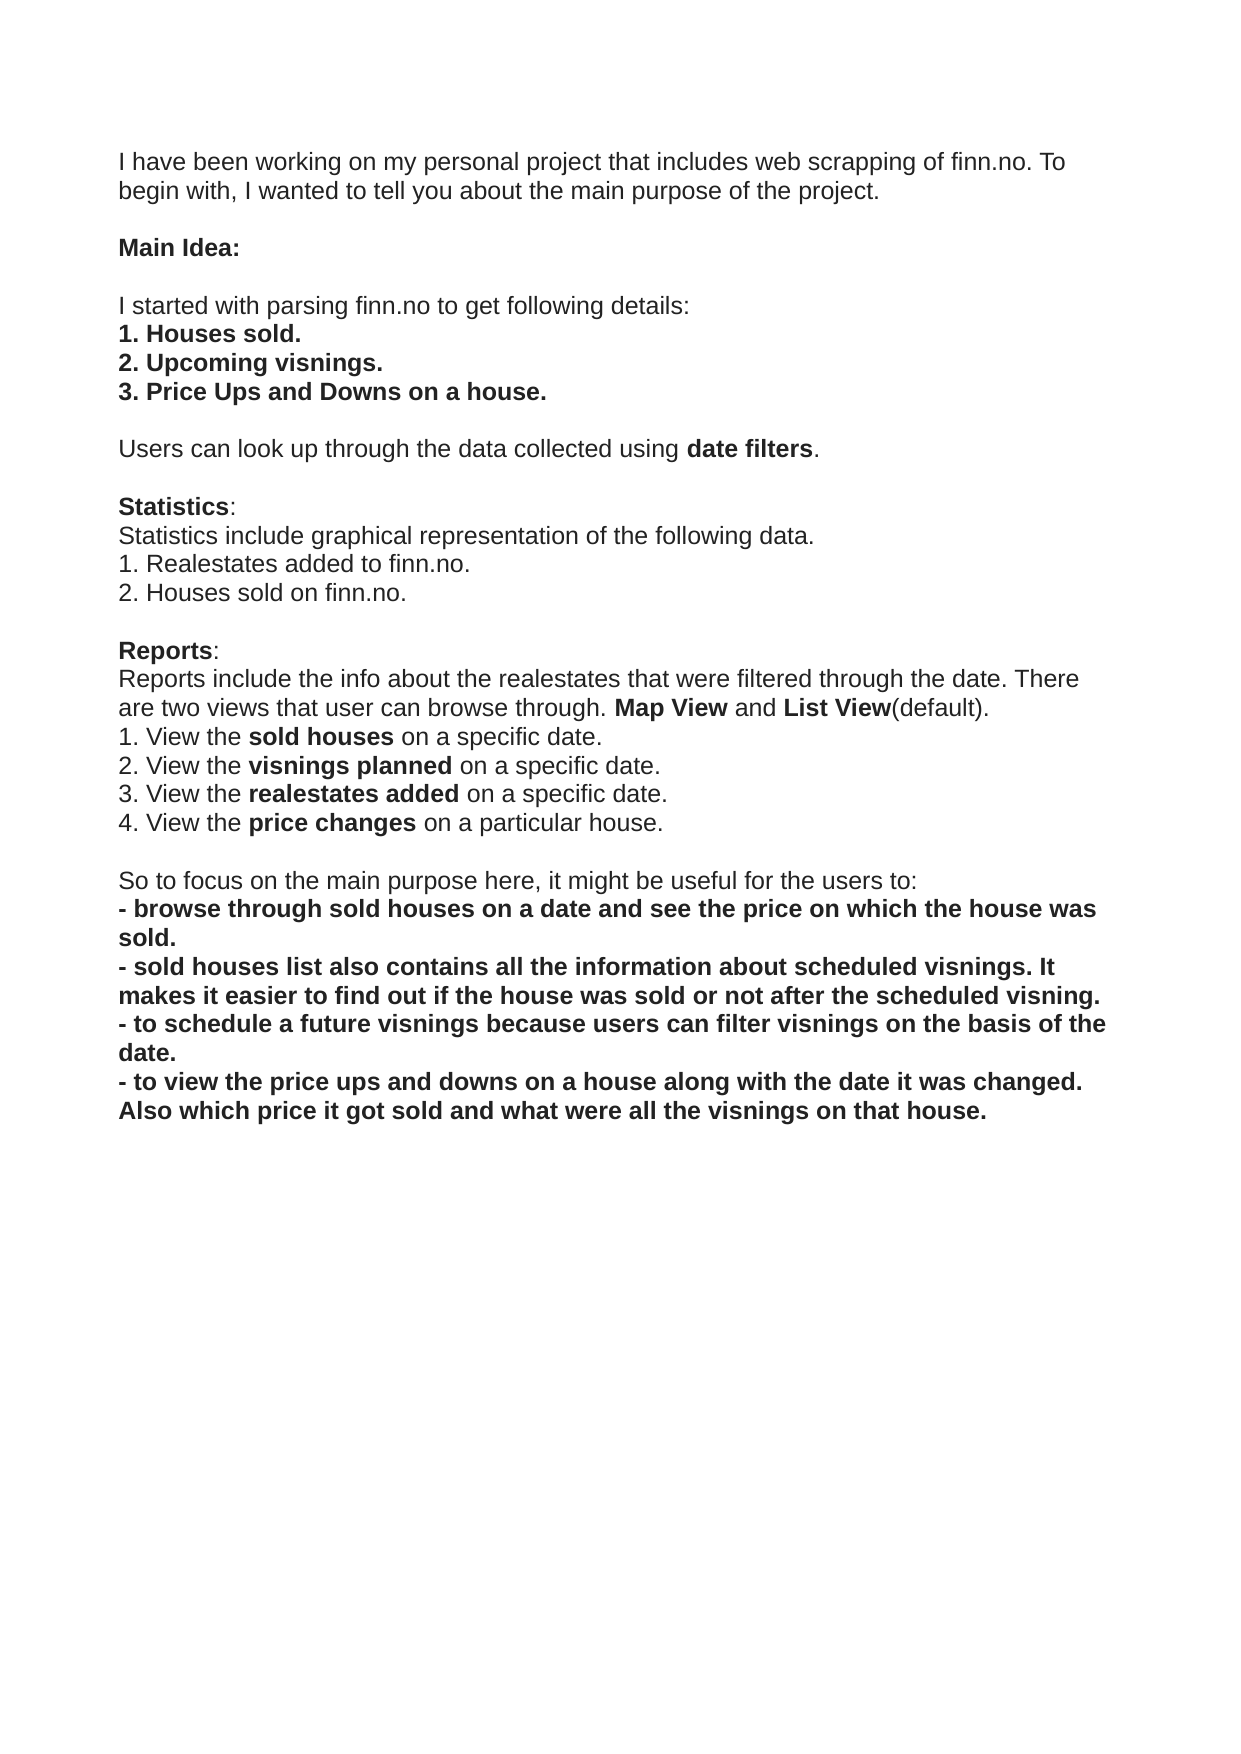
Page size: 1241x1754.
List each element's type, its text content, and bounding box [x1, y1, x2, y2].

text 4. View the price changes on a particular house. [118, 808, 1122, 837]
text Users can look up through the data collected using date filters. [118, 434, 1122, 463]
text So to focus on the main purpose here, it might be useful for the users to: [118, 866, 1122, 894]
text - to schedule a future visnings because users can filter visnings on the basis of the date. - to view the price ups and downs on a house along with the date it was changed. Also which price it got sold and what were all the visnings on that house. [118, 1009, 1122, 1124]
text I have been working on my personal project that includes web scrapping of finn.no. To begin with, I wanted to tell you about the main purpose of the project. [118, 118, 1122, 204]
text 2. Upcoming visnings. [118, 348, 1122, 377]
text 1. Realestates added to finn.no. [118, 549, 1122, 578]
text Reports: [118, 636, 1122, 664]
text 1. Houses sold. [118, 319, 1122, 348]
text 2. View the visnings planned on a specific date. [118, 751, 1122, 779]
text - browse through sold houses on a date and see the price on which the house was sold. [118, 894, 1122, 952]
text I started with parsing finn.no to get following details: [118, 291, 1122, 319]
text Statistics include graphical representation of the following data. [118, 521, 1122, 549]
text - sold houses list also contains all the information about scheduled visnings. It makes it easier to find out if the house was sold or not after the scheduled visning. [118, 952, 1122, 1009]
text 3. View the realestates added on a specific date. [118, 779, 1122, 808]
text Reports include the info about the realestates that were filtered through the date. There are two views that user can browse through. Map View and List View(default). [118, 664, 1122, 722]
text 1. View the sold houses on a specific date. [118, 722, 1122, 751]
text Statistics: [118, 492, 1122, 521]
text 3. Price Ups and Downs on a house. [118, 377, 1122, 406]
text 2. Houses sold on finn.no. [118, 578, 1122, 607]
text Main Idea: [118, 233, 1122, 262]
